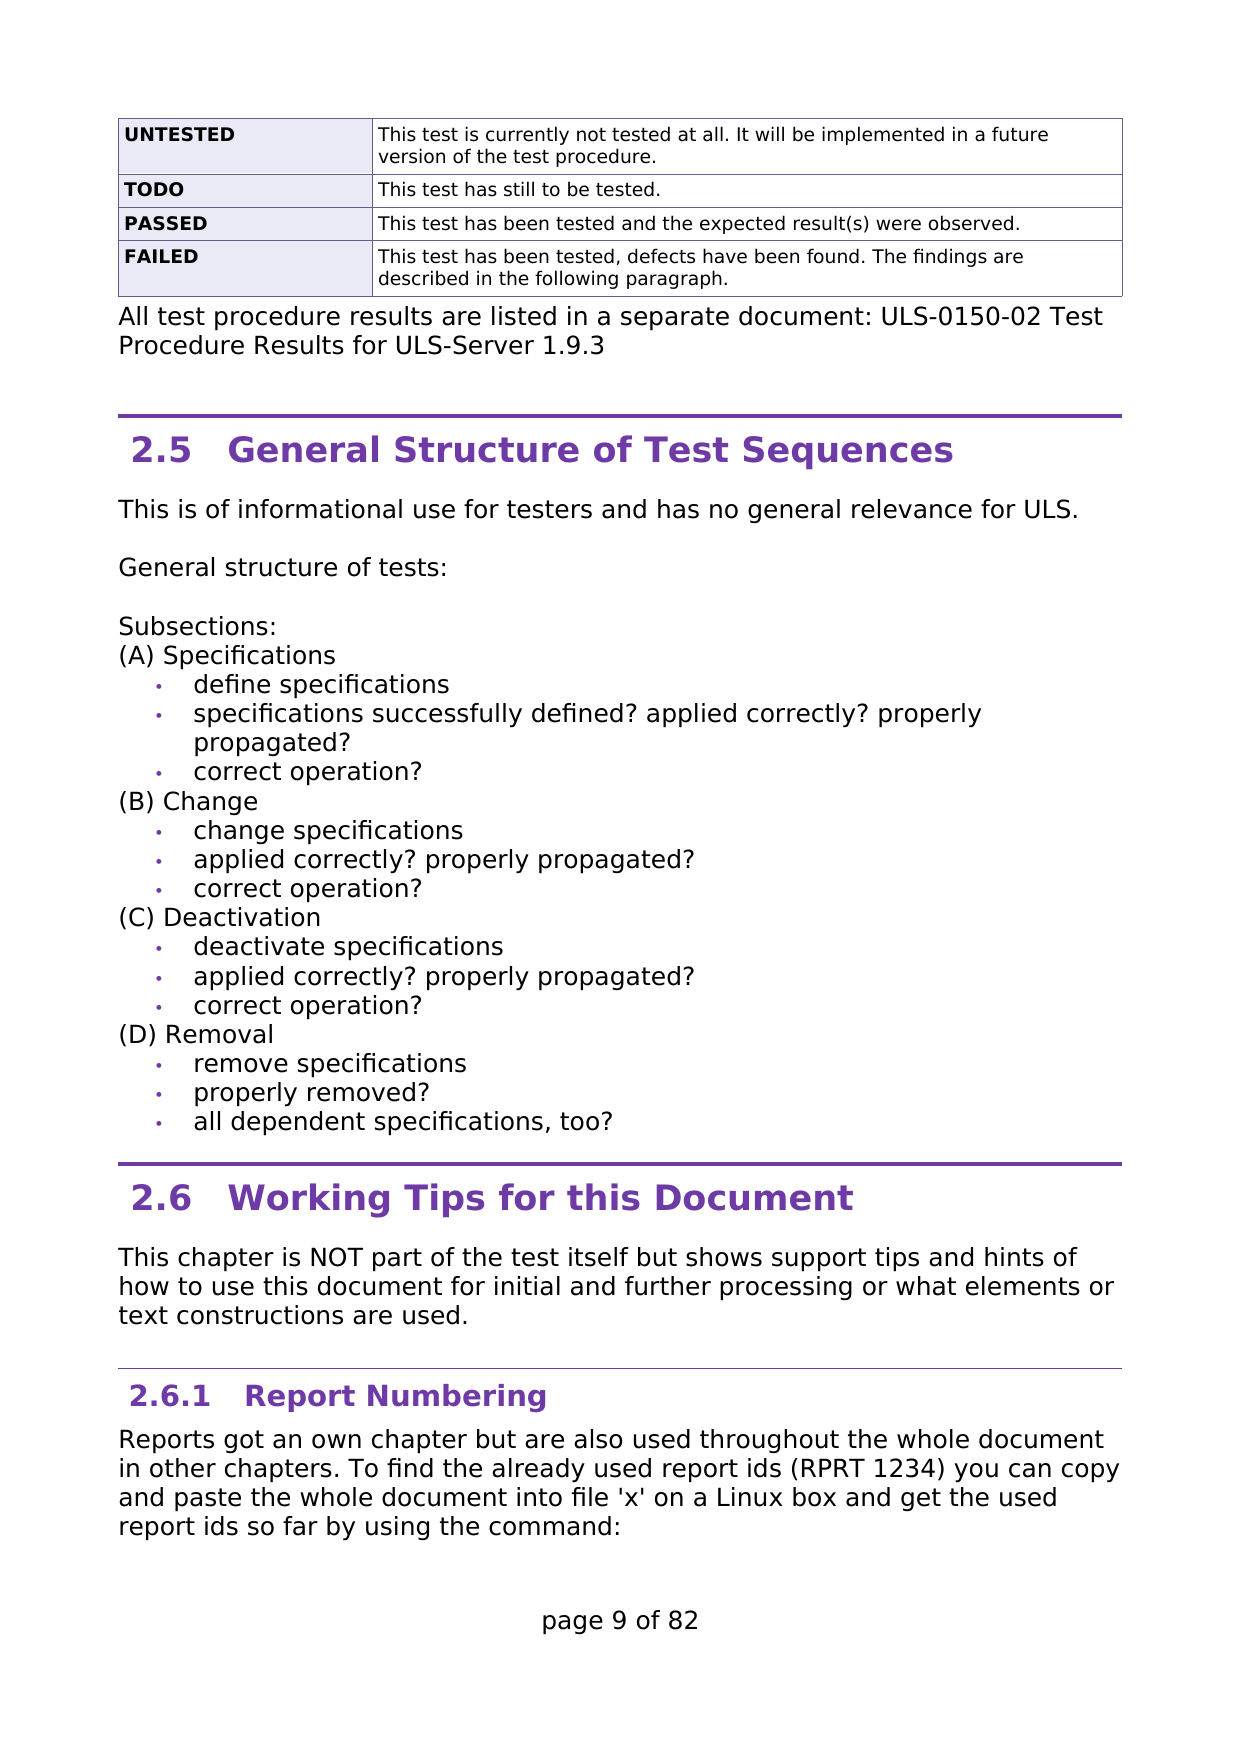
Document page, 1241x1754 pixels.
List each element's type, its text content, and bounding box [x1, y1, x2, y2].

text General structure of tests: [118, 553, 1122, 583]
table_cell This test has been tested, defects have been found. The findings are described in the following paragraph. [373, 241, 1122, 296]
table_cell TODO [119, 175, 372, 207]
list all dependent specifications, too? [156, 1108, 1122, 1137]
subtitle Report Numbering [118, 1369, 1122, 1425]
list deactivate specifications [156, 933, 1122, 962]
list correct operation? [156, 874, 1122, 903]
text (B) Change [118, 787, 1122, 816]
text Reports got an own chapter but are also used throughout the whole document in other chapters. To find the already used report ids (RPRT 1234) you can copy and paste the whole document into file 'x' on a Linux box and get the used report ids so far by using the command: [118, 1425, 1122, 1542]
text Subsections: [118, 612, 1122, 641]
text (A) Specifications [118, 641, 1122, 670]
table_cell PASSED [119, 208, 372, 240]
table_header UNTESTED [119, 119, 372, 173]
text (D) Removal [118, 1020, 1122, 1049]
table_header This test is currently not tested at all. It will be implemented in a future version of the test procedure. [373, 119, 1122, 173]
list applied correctly? properly propagated? [156, 962, 1122, 991]
text This chapter is NOT part of the test itself but shows support tips and hints of how to use this document for initial and further processing or what elements or text constructions are used. [118, 1243, 1122, 1330]
list properly removed? [156, 1078, 1122, 1108]
text This is of informational use for testers and has no general relevance for ULS. [118, 495, 1122, 524]
subtitle General Structure of Test Sequences [118, 418, 1122, 483]
list define specifications [156, 670, 1122, 699]
table_cell FAILED [119, 241, 372, 296]
list change specifications [156, 816, 1122, 845]
list applied correctly? properly propagated? [156, 845, 1122, 874]
list correct operation? [156, 758, 1122, 787]
subtitle Working Tips for this Document [118, 1166, 1122, 1230]
list correct operation? [156, 991, 1122, 1020]
text All test procedure results are listed in a separate document: ULS-0150-02 Test Procedure Results for ULS-Server 1.9.3 [118, 302, 1122, 360]
list specifications successfully defined? applied correctly? properly propagated? [156, 699, 1122, 758]
table_cell This test has been tested and the expected result(s) were observed. [373, 208, 1122, 240]
table_cell This test has still to be tested. [373, 175, 1122, 207]
list remove specifications [156, 1049, 1122, 1078]
text (C) Deactivation [118, 903, 1122, 933]
